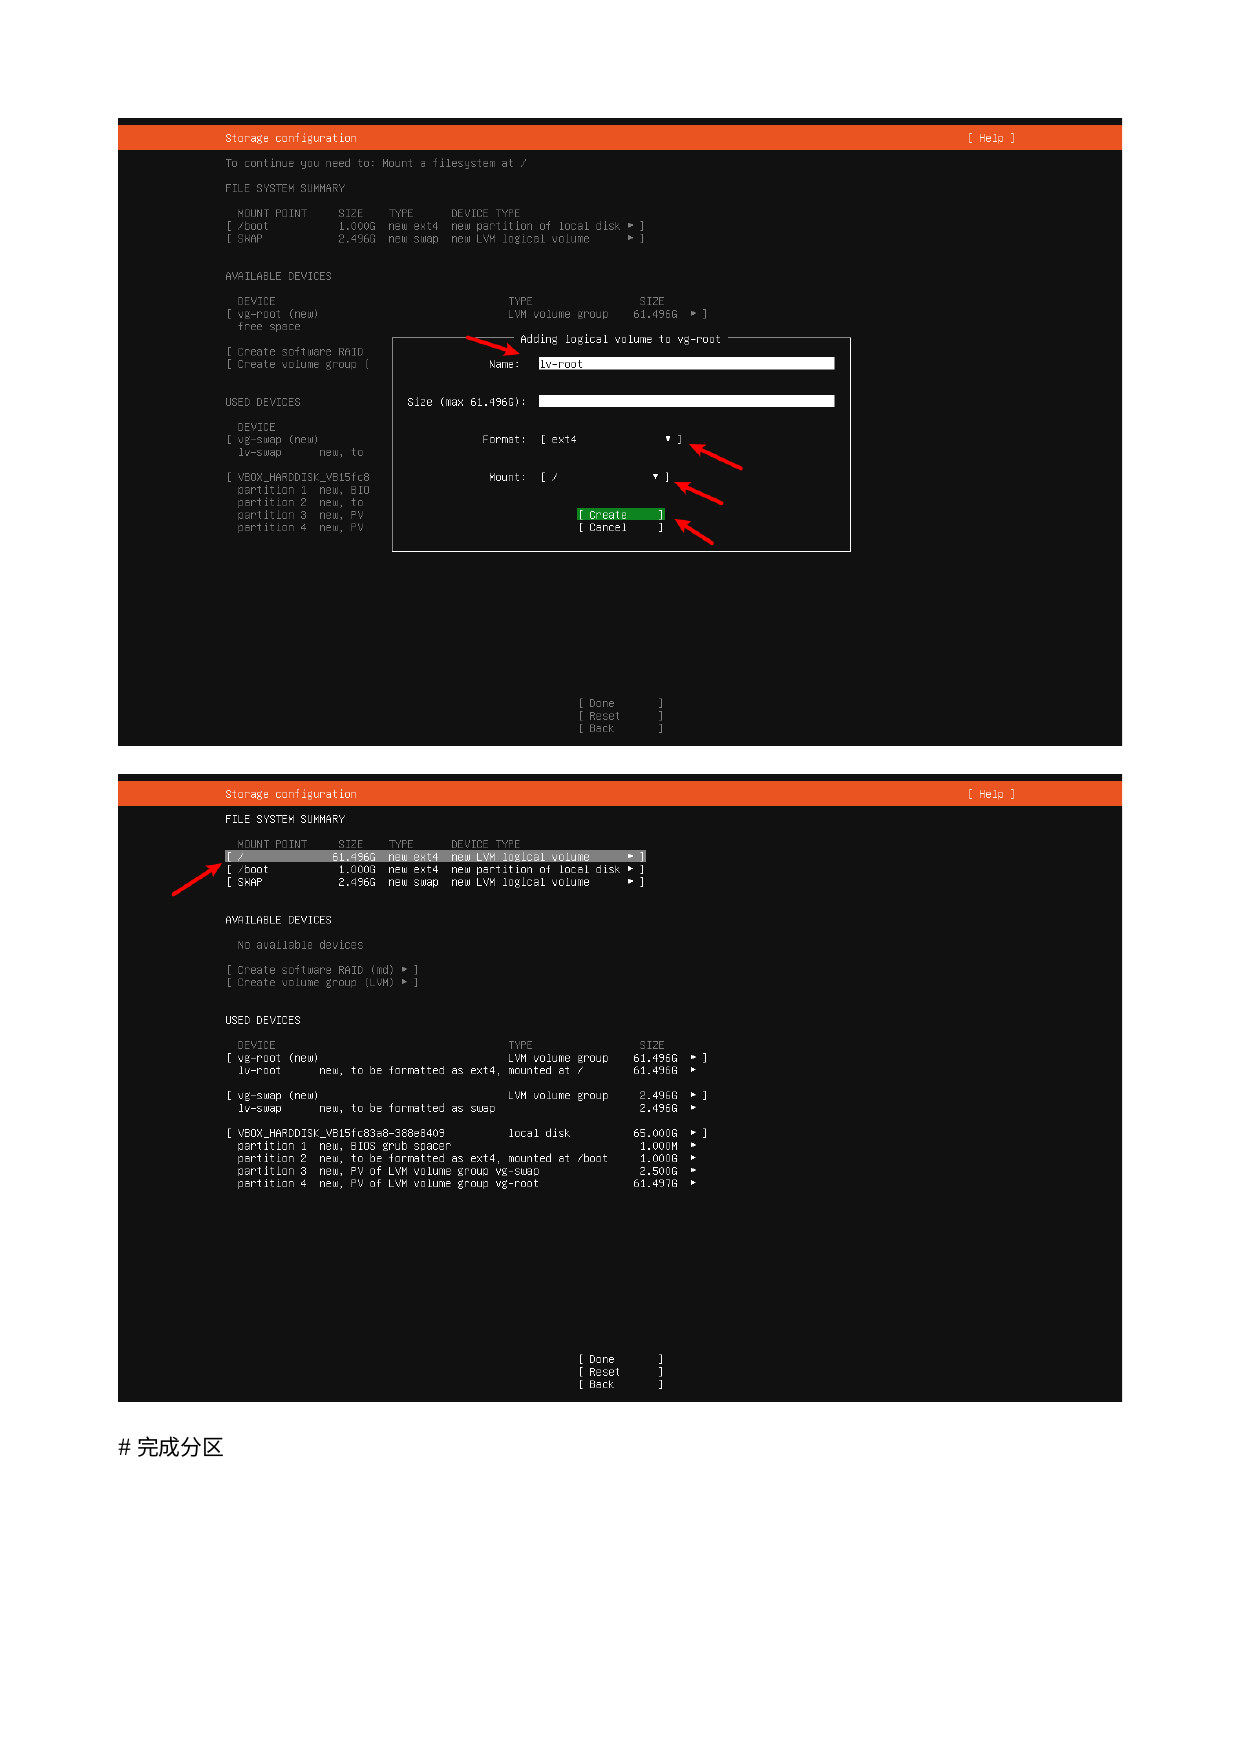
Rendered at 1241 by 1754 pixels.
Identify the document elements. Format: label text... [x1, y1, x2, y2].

text # 完成分区 [118, 1430, 1122, 1462]
picture [118, 118, 1123, 746]
picture [118, 774, 1123, 1402]
